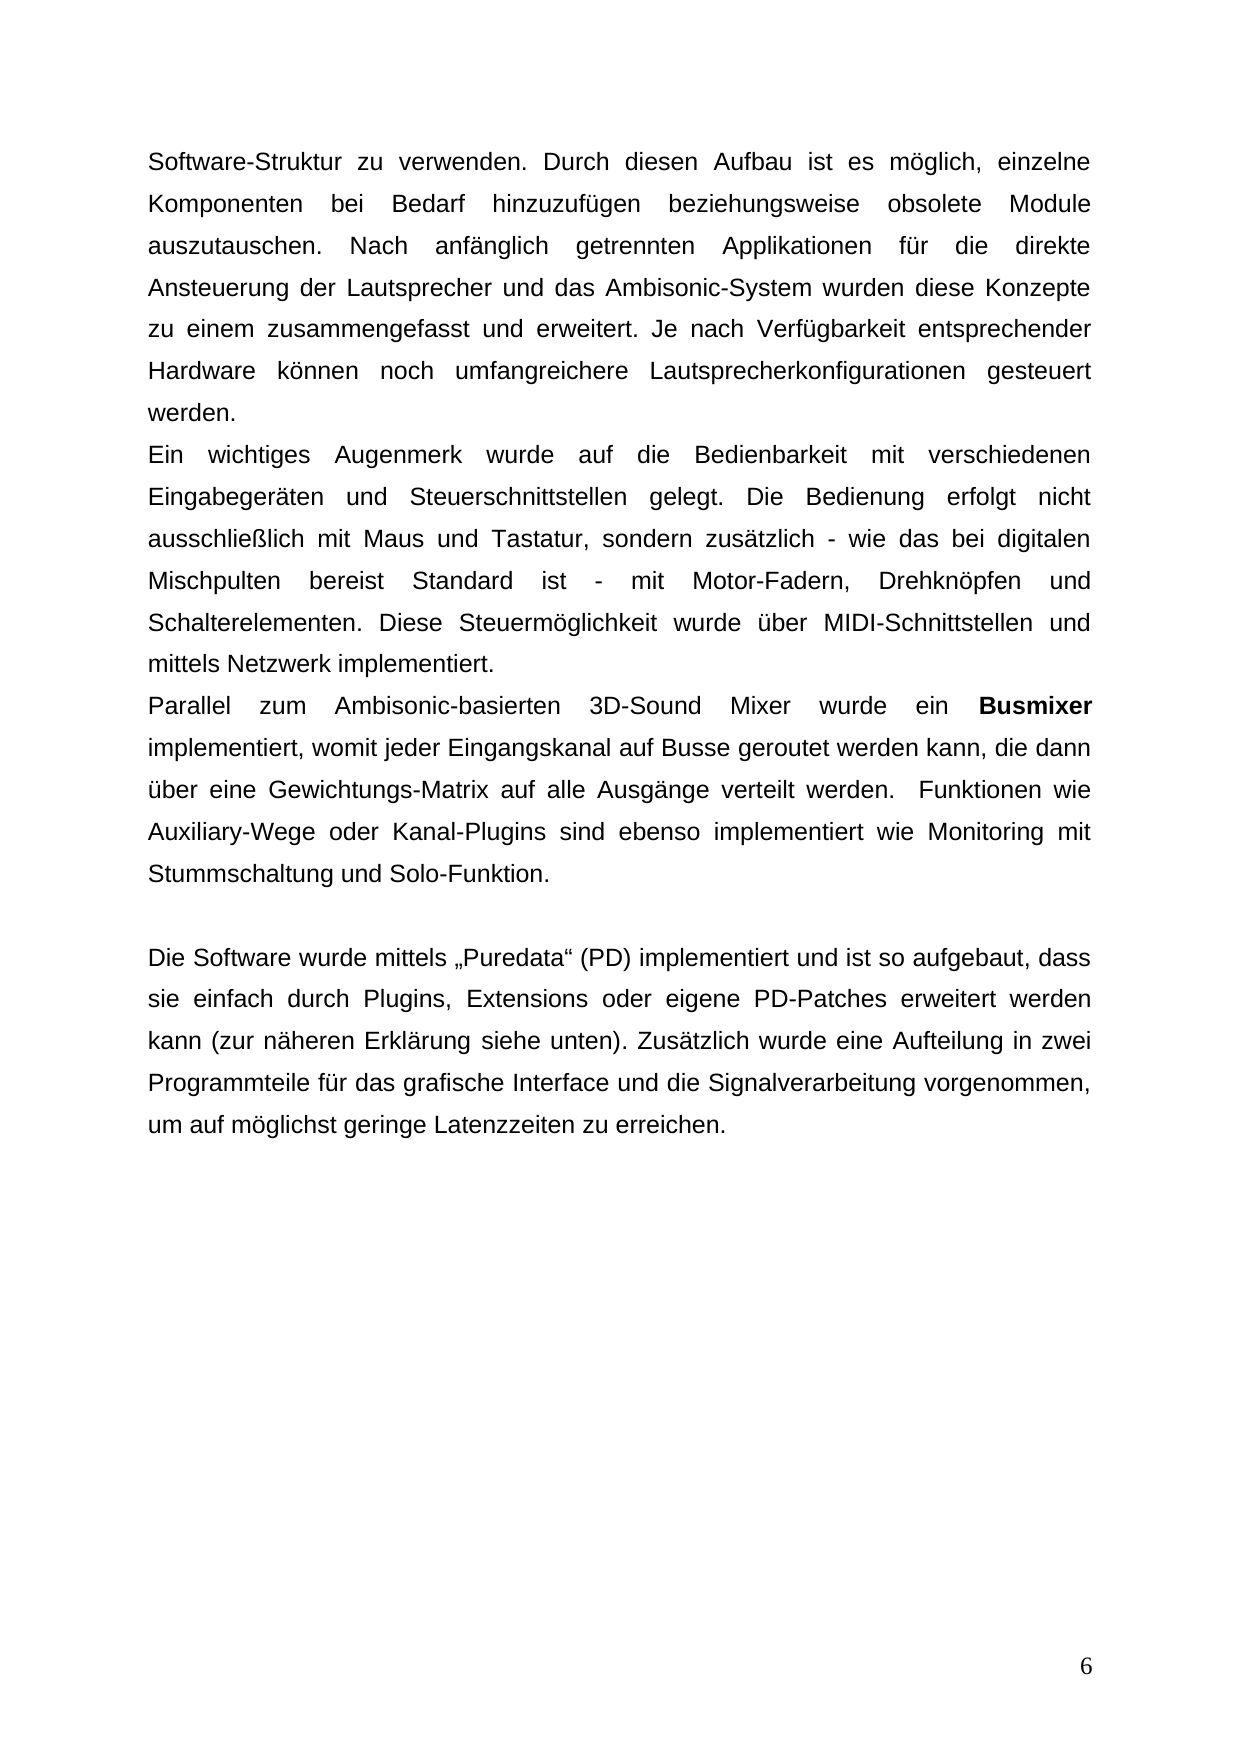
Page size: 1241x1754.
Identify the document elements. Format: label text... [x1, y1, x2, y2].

text Software-Struktur zu verwenden. Durch diesen Aufbau ist es möglich, einzelne Komponenten bei Bedarf hinzuzufügen beziehungsweise obsolete Module auszutauschen. Nach anfänglich getrennten Applikationen für die direkte Ansteuerung der Lautsprecher und das Ambisonic-System wurden diese Konzepte zu einem zusammengefasst und erweitert. Je nach Verfügbarkeit entsprechender Hardware können noch umfangreichere Lautsprecherkonfigurationen gesteuert werden. [148, 148, 1092, 427]
text Ein wichtiges Augenmerk wurde auf die Bedienbarkeit mit verschiedenen Eingabegeräten und Steuerschnittstellen gelegt. Die Bedienung erfolgt nicht ausschließlich mit Maus und Tastatur, sondern zusätzlich - wie das bei digitalen Mischpulten bereist Standard ist - mit Motor-Fadern, Drehknöpfen und Schalterelementen. Diese Steuermöglichkeit wurde über MIDI-Schnittstellen und mittels Netzwerk implementiert. [148, 441, 1092, 678]
text Die Software wurde mittels „Puredata“ (PD) implementiert und ist so aufgebaut, dass sie einfach durch Plugins, Extensions oder eigene PD-Patches erweitert werden kann (zur näheren Erklärung siehe unten). Zusätzlich wurde eine Aufteilung in zwei Programmteile für das grafische Interface und die Signalverarbeitung vorgenommen, um auf möglichst geringe Latenzzeiten zu erreichen. [148, 943, 1092, 1139]
text Parallel zum Ambisonic-basierten 3D-Sound Mixer wurde ein Busmixer implementiert, womit jeder Eingangskanal auf Busse geroutet werden kann, die dann über eine Gewichtungs-Matrix auf alle Ausgänge verteilt werden. Funktionen wie Auxiliary-Wege oder Kanal-Plugins sind ebenso implementiert wie Monitoring mit Stummschaltung und Solo-Funktion. [148, 692, 1092, 887]
